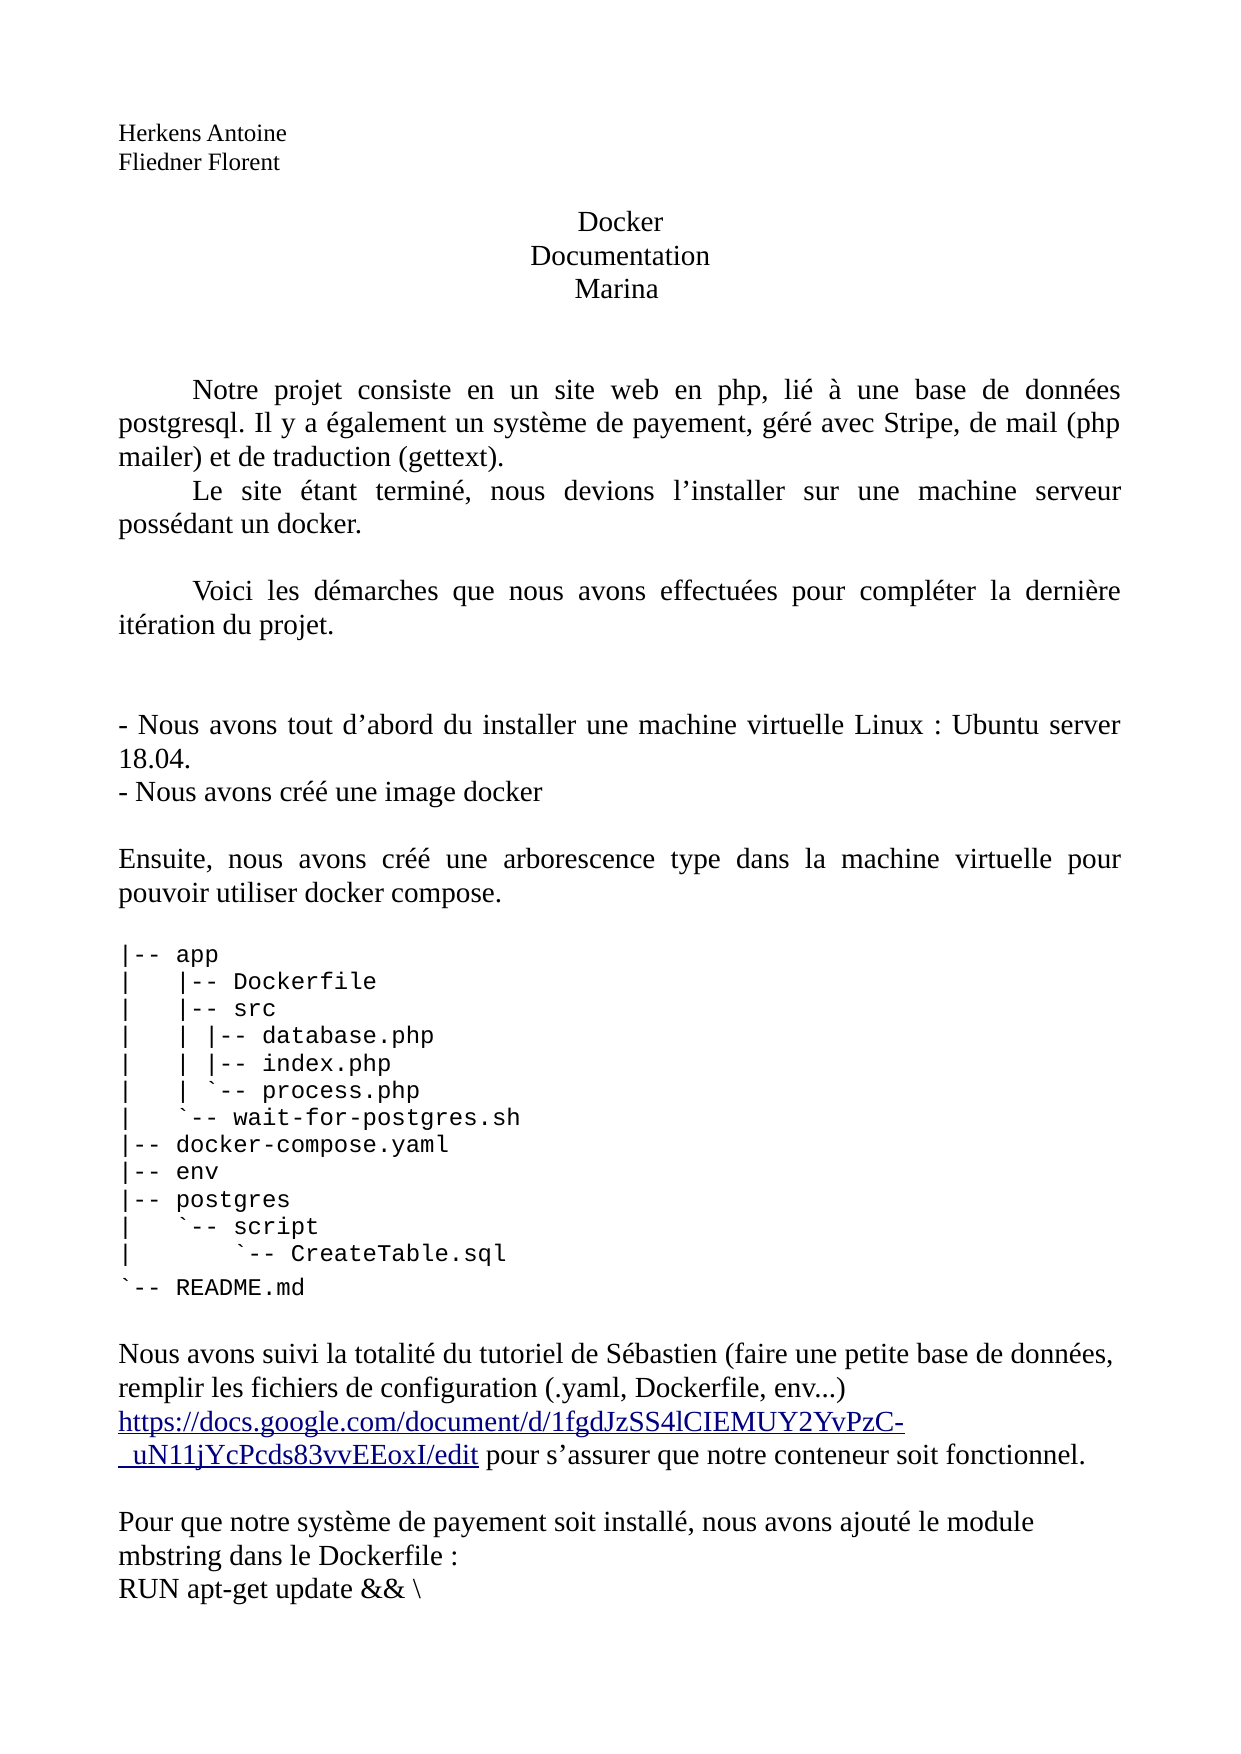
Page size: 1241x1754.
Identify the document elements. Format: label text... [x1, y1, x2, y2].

text - Nous avons créé une image docker [118, 774, 1122, 808]
text Voici les démarches que nous avons effectuées pour compléter la dernière itération du projet. [118, 573, 1122, 640]
text Fliedner Florent [118, 147, 1122, 176]
text Ensuite, nous avons créé une arborescence type dans la machine virtuelle pour pouvoir utiliser docker compose. [118, 842, 1122, 909]
text Marina [118, 271, 1122, 305]
text Herkens Antoine [118, 118, 1122, 147]
text Le site étant terminé, nous devions l’installer sur une machine serveur possédant un docker. [118, 473, 1122, 540]
text Documentation [118, 238, 1122, 271]
text Nous avons suivi la totalité du tutoriel de Sébastien (faire une petite base de données, remplir les fichiers de configuration (.yaml, Dockerfile, env...) https://docs.google.com/document/d/1fgdJzSS4lCIEMUY2YvPzC-_uN11jYcPcds83vvEEoxI/edit pour s’assurer que notre conteneur soit fonctionnel. [118, 1337, 1122, 1471]
text RUN apt-get update && \ [118, 1571, 1122, 1605]
text Pour que notre système de payement soit installé, nous avons ajouté le module mbstring dans le Dockerfile : [118, 1504, 1122, 1571]
text Notre projet consiste en un site web en php, lié à une base de données postgresql. Il y a également un système de payement, géré avec Stripe, de mail (php mailer) et de traduction (gettext). [118, 372, 1122, 473]
text - Nous avons tout d’abord du installer une machine virtuelle Linux : Ubuntu server 18.04. [118, 707, 1122, 774]
text Docker [118, 204, 1122, 238]
text |-- app | |-- Dockerfile | |-- src | | |-- database.php | | |-- index.php | | `-- process.php | `-- wait-for-postgres.sh |-- docker-compose.yaml |-- env |-- postgres | `-- script | `-- CreateTable.sql `-- README.md [118, 942, 1122, 1303]
